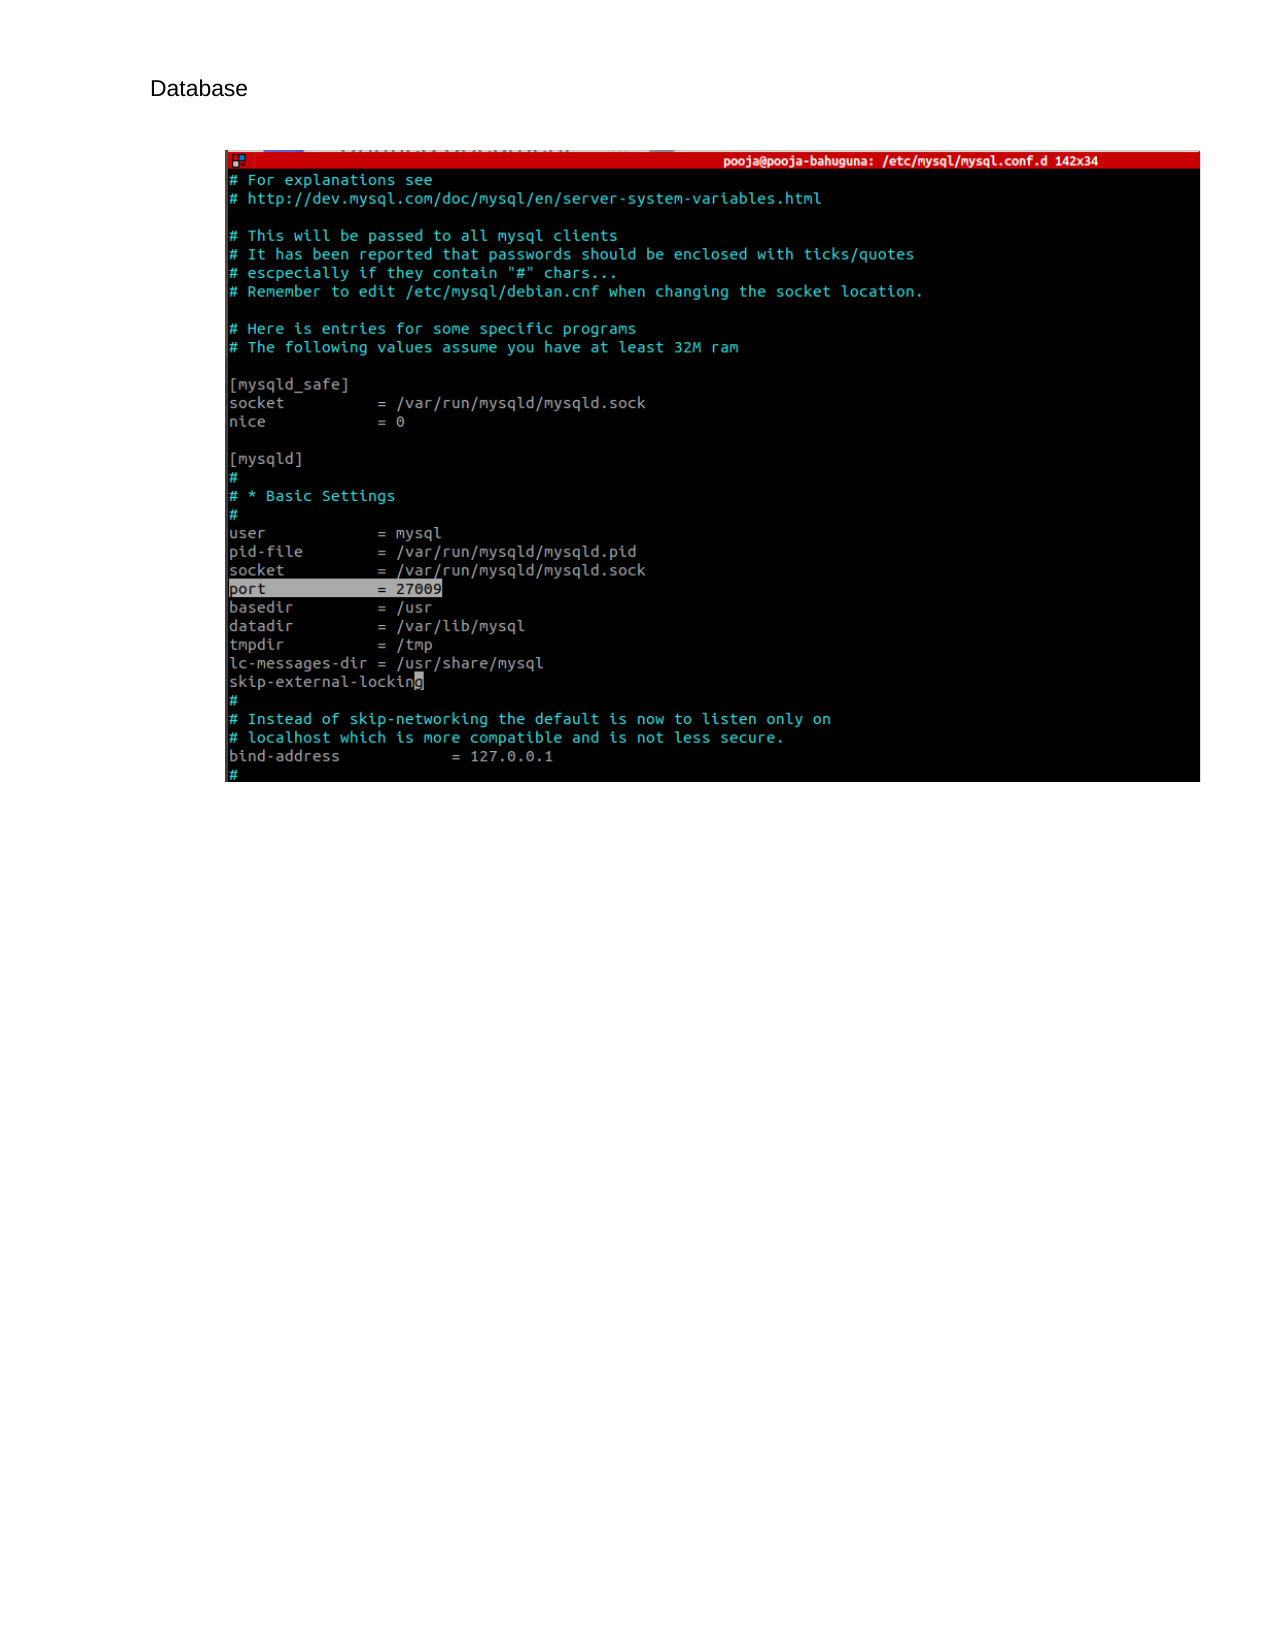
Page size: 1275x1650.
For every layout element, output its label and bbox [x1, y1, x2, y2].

picture [225, 150, 1200, 782]
